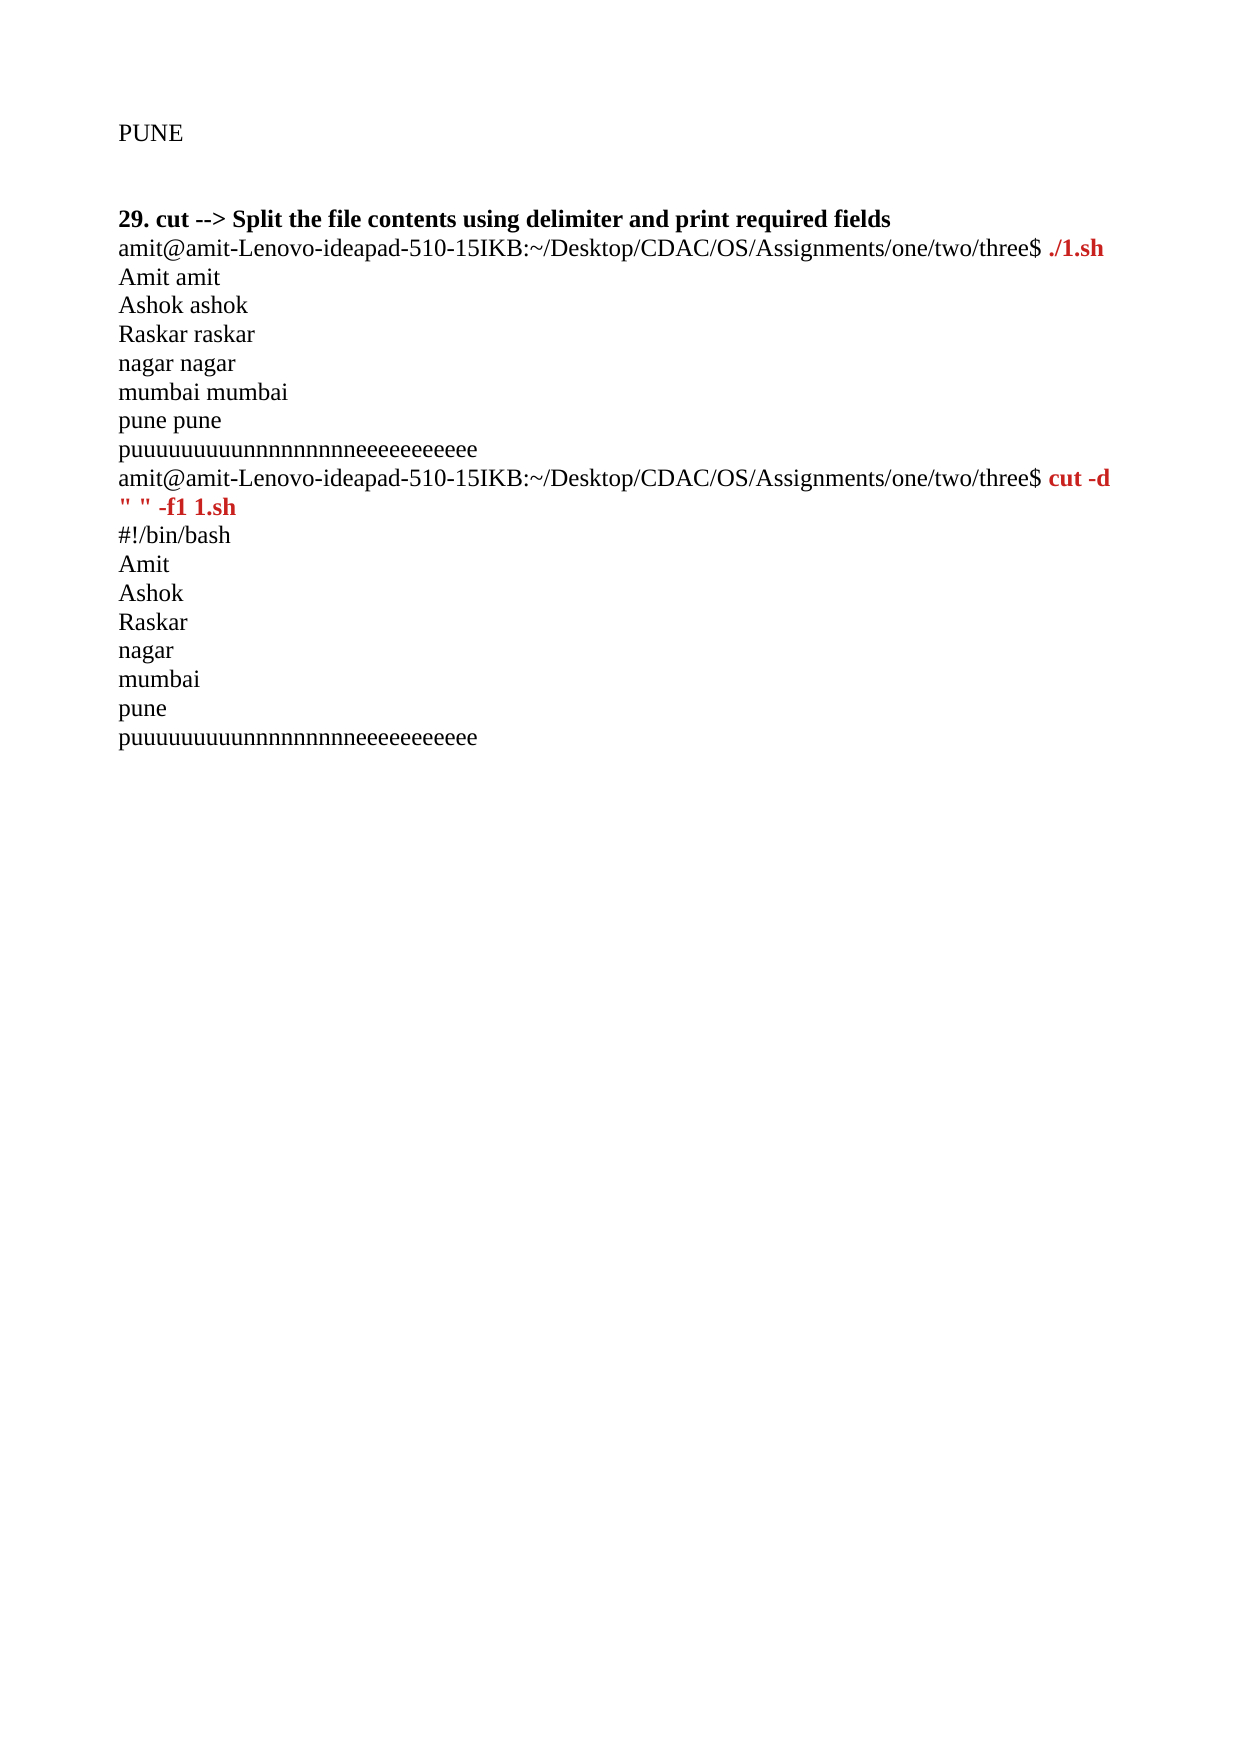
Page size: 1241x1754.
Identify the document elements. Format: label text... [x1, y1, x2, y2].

text Raskar [118, 607, 1122, 636]
text mumbai [118, 664, 1122, 693]
text amit@amit-Lenovo-ideapad-510-15IKB:~/Desktop/CDAC/OS/Assignments/one/two/three$ ./1.sh [118, 233, 1122, 262]
text puuuuuuuuunnnnnnnnneeeeeeeeeee [118, 722, 1122, 751]
text amit@amit-Lenovo-ideapad-510-15IKB:~/Desktop/CDAC/OS/Assignments/one/two/three$ cut -d " " -f1 1.sh [118, 463, 1122, 521]
text Amit amit [118, 262, 1122, 291]
text Ashok [118, 578, 1122, 607]
text nagar nagar [118, 348, 1122, 377]
text nagar [118, 636, 1122, 664]
text mumbai mumbai [118, 377, 1122, 406]
text 29. cut --> Split the file contents using delimiter and print required fields [118, 204, 1122, 233]
text Raskar raskar [118, 319, 1122, 348]
text Amit [118, 549, 1122, 578]
text PUNE [118, 118, 1122, 147]
text pune pune [118, 406, 1122, 434]
text Ashok ashok [118, 291, 1122, 319]
text #!/bin/bash [118, 521, 1122, 549]
text pune [118, 693, 1122, 722]
text puuuuuuuuunnnnnnnnneeeeeeeeeee [118, 434, 1122, 463]
